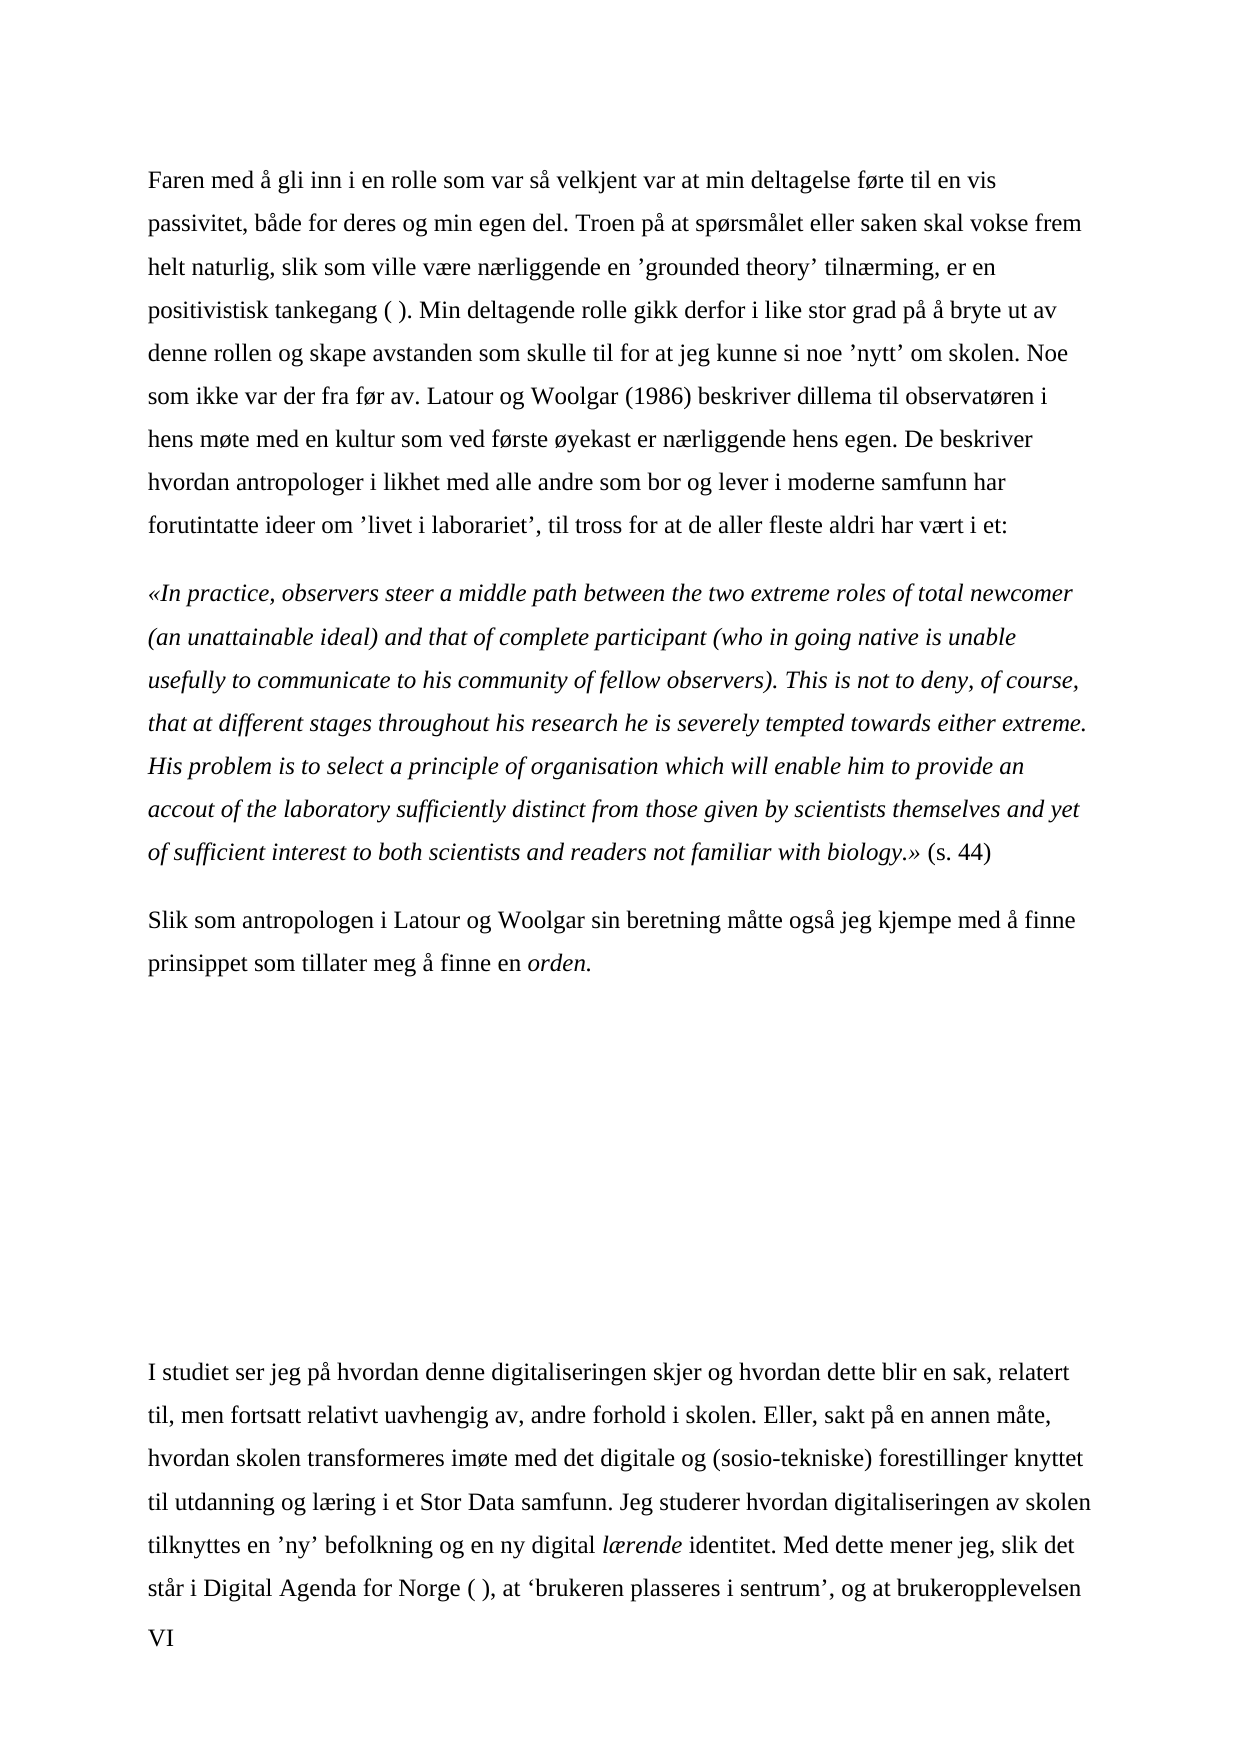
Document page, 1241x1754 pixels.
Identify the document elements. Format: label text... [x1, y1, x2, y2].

text I studiet ser jeg på hvordan denne digitaliseringen skjer og hvordan dette blir en sak, relatert til, men fortsatt relativt uavhengig av, andre forhold i skolen. Eller, sakt på en annen måte, hvordan skolen transformeres imøte med det digitale og (sosio-tekniske) forestillinger knyttet til utdanning og læring i et Stor Data samfunn. Jeg studerer hvordan digitaliseringen av skolen tilknyttes en ’ny’ befolkning og en ny digital lærende identitet. Med dette mener jeg, slik det står i Digital Agenda for Norge ( ), at ‘brukeren plasseres i sentrum’, og at brukeropplevelsen [148, 1357, 1092, 1602]
text Slik som antropologen i Latour og Woolgar sin beretning måtte også jeg kjempe med å finne prinsippet som tillater meg å finne en orden. [148, 905, 1092, 977]
text Faren med å gli inn i en rolle som var så velkjent var at min deltagelse førte til en vis passivitet, både for deres og min egen del. Troen på at spørsmålet eller saken skal vokse frem helt naturlig, slik som ville være nærliggende en ’grounded theory’ tilnærming, er en positivistisk tankegang ( ). Min deltagende rolle gikk derfor i like stor grad på å bryte ut av denne rollen og skape avstanden som skulle til for at jeg kunne si noe ’nytt’ om skolen. Noe som ikke var der fra før av. Latour og Woolgar (1986) beskriver dillema til observatøren i hens møte med en kultur som ved første øyekast er nærliggende hens egen. De beskriver hvordan antropologer i likhet med alle andre som bor og lever i moderne samfunn har forutintatte ideer om ’livet i laborariet’, til tross for at de aller fleste aldri har vært i et: [148, 165, 1092, 539]
text «In practice, observers steer a middle path between the two extreme roles of total newcomer (an unattainable ideal) and that of complete participant (who in going native is unable usefully to communicate to his community of fellow observers). This is not to deny, of course, that at different stages throughout his research he is severely tempted towards either extreme. His problem is to select a principle of organisation which will enable him to provide an accout of the laboratory sufficiently distinct from those given by scientists themselves and yet of sufficient interest to both scientists and readers not familiar with biology.» (s. 44) [148, 578, 1092, 866]
